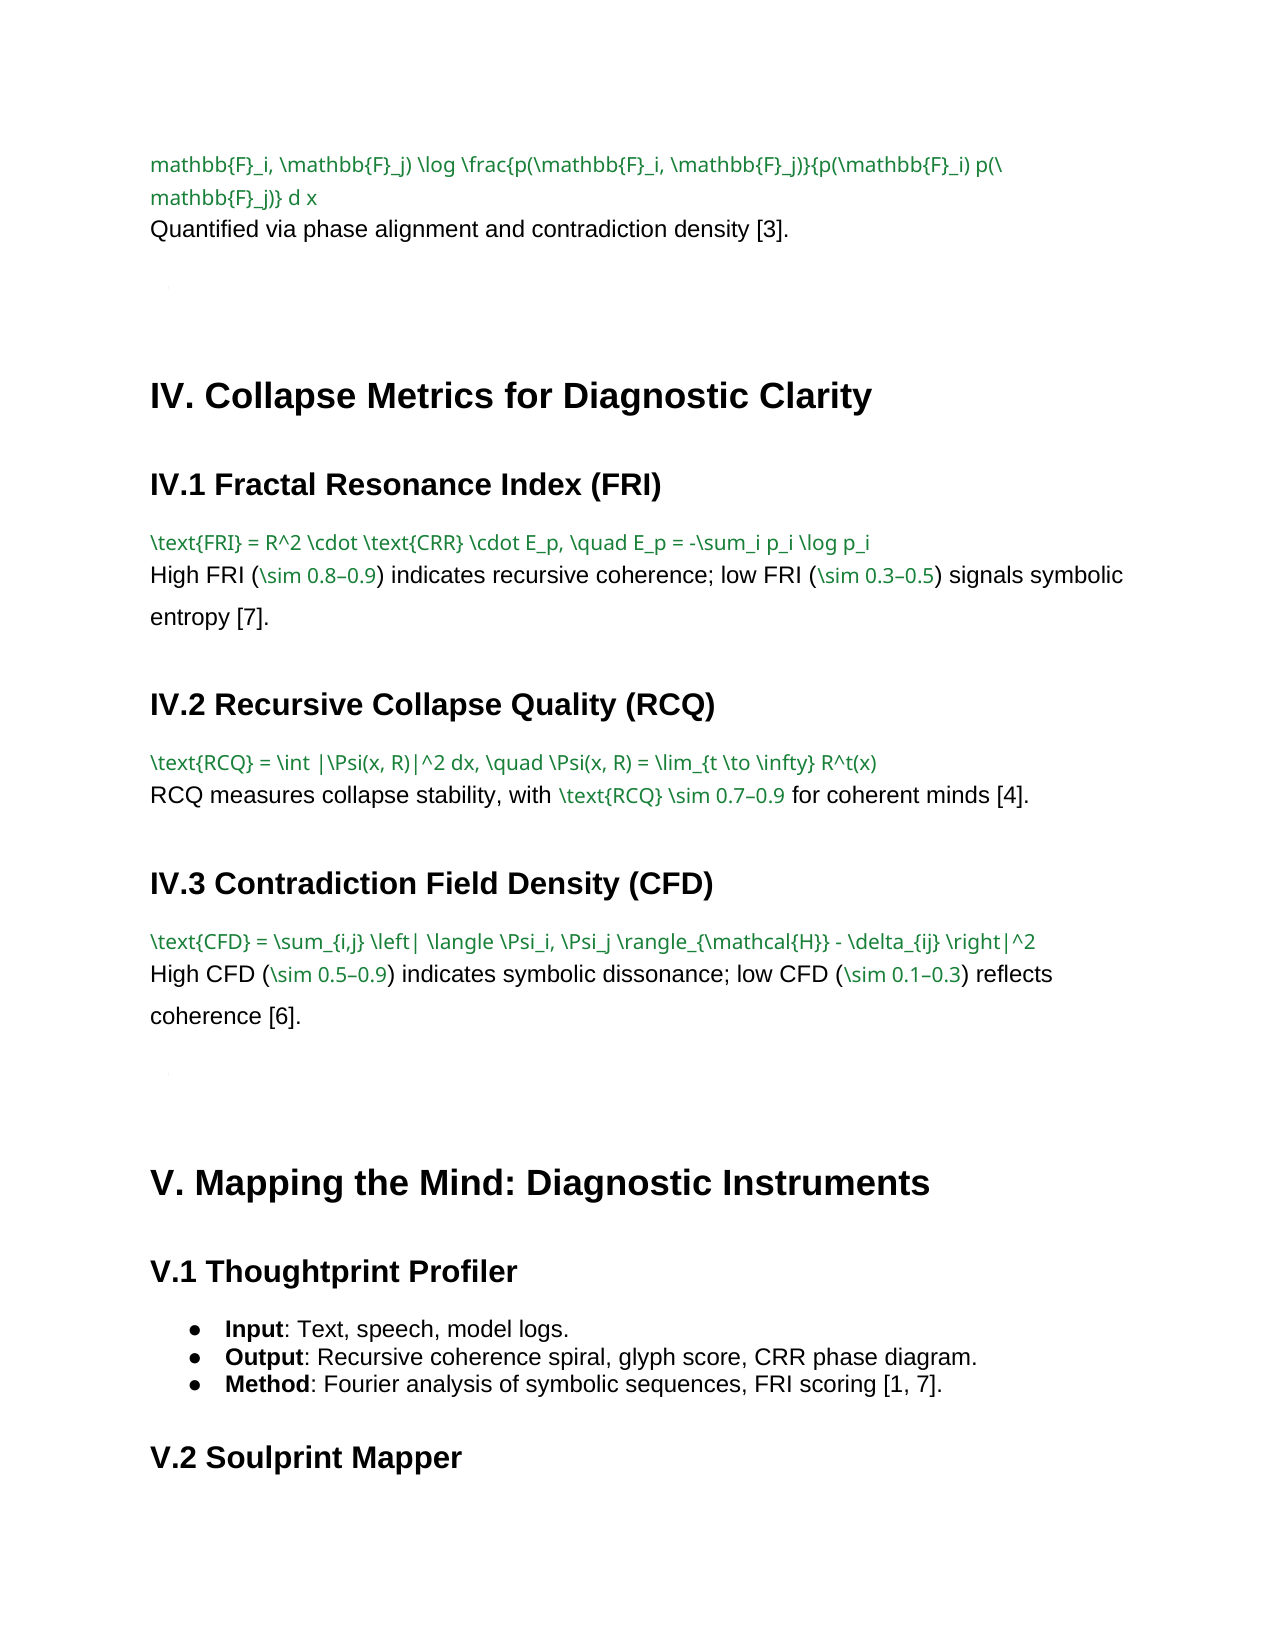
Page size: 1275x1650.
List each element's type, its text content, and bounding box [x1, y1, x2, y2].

text IV.2 Recursive Collapse Quality (RCQ) [150, 686, 1125, 722]
text IV.3 Contradiction Field Density (CFD) [150, 865, 1125, 901]
list Output: Recursive coherence spiral, glyph score, CRR phase diagram. [187, 1343, 1125, 1370]
text mathbb{F}_i, \mathbb{F}_j) \log \frac{p(\mathbb{F}_i, \mathbb{F}_j)}{p(\mathbb{F}_i) p(\mathbb{F}_j)} d x [150, 150, 1125, 211]
text IV. Collapse Metrics for Diagnostic Clarity [150, 374, 1125, 416]
text High CFD (\sim 0.5–0.9) indicates symbolic dissonance; low CFD (\sim 0.1–0.3) reflects coherence [6]. [150, 960, 1125, 1030]
list Input: Text, speech, model logs. [187, 1315, 1125, 1343]
text \text{FRI} = R^2 \cdot \text{CRR} \cdot E_p, \quad E_p = -\sum_i p_i \log p_i [150, 528, 1125, 557]
text IV.1 Fractal Resonance Index (FRI) [150, 466, 1125, 502]
text \text{CFD} = \sum_{i,j} \left| \langle \Psi_i, \Psi_j \rangle_{\mathcal{H}} - \delta_{ij} \right|^2 [150, 927, 1125, 956]
list Method: Fourier analysis of symbolic sequences, FRI scoring [1, 7]. [187, 1370, 1125, 1398]
text V.1 Thoughtprint Profiler [150, 1253, 1125, 1289]
text High FRI (\sim 0.8–0.9) indicates recursive coherence; low FRI (\sim 0.3–0.5) signals symbolic entropy [7]. [150, 561, 1125, 631]
text RCQ measures collapse stability, with \text{RCQ} \sim 0.7–0.9 for coherent minds [4]. [150, 781, 1125, 809]
text \text{RCQ} = \int |\Psi(x, R)|^2 dx, \quad \Psi(x, R) = \lim_{t \to \infty} R^t(x) [150, 748, 1125, 776]
text Quantified via phase alignment and contradiction density [3]. [150, 215, 1125, 243]
text V.2 Soulprint Mapper [150, 1439, 1125, 1475]
text V. Mapping the Mind: Diagnostic Instruments [150, 1161, 1125, 1203]
